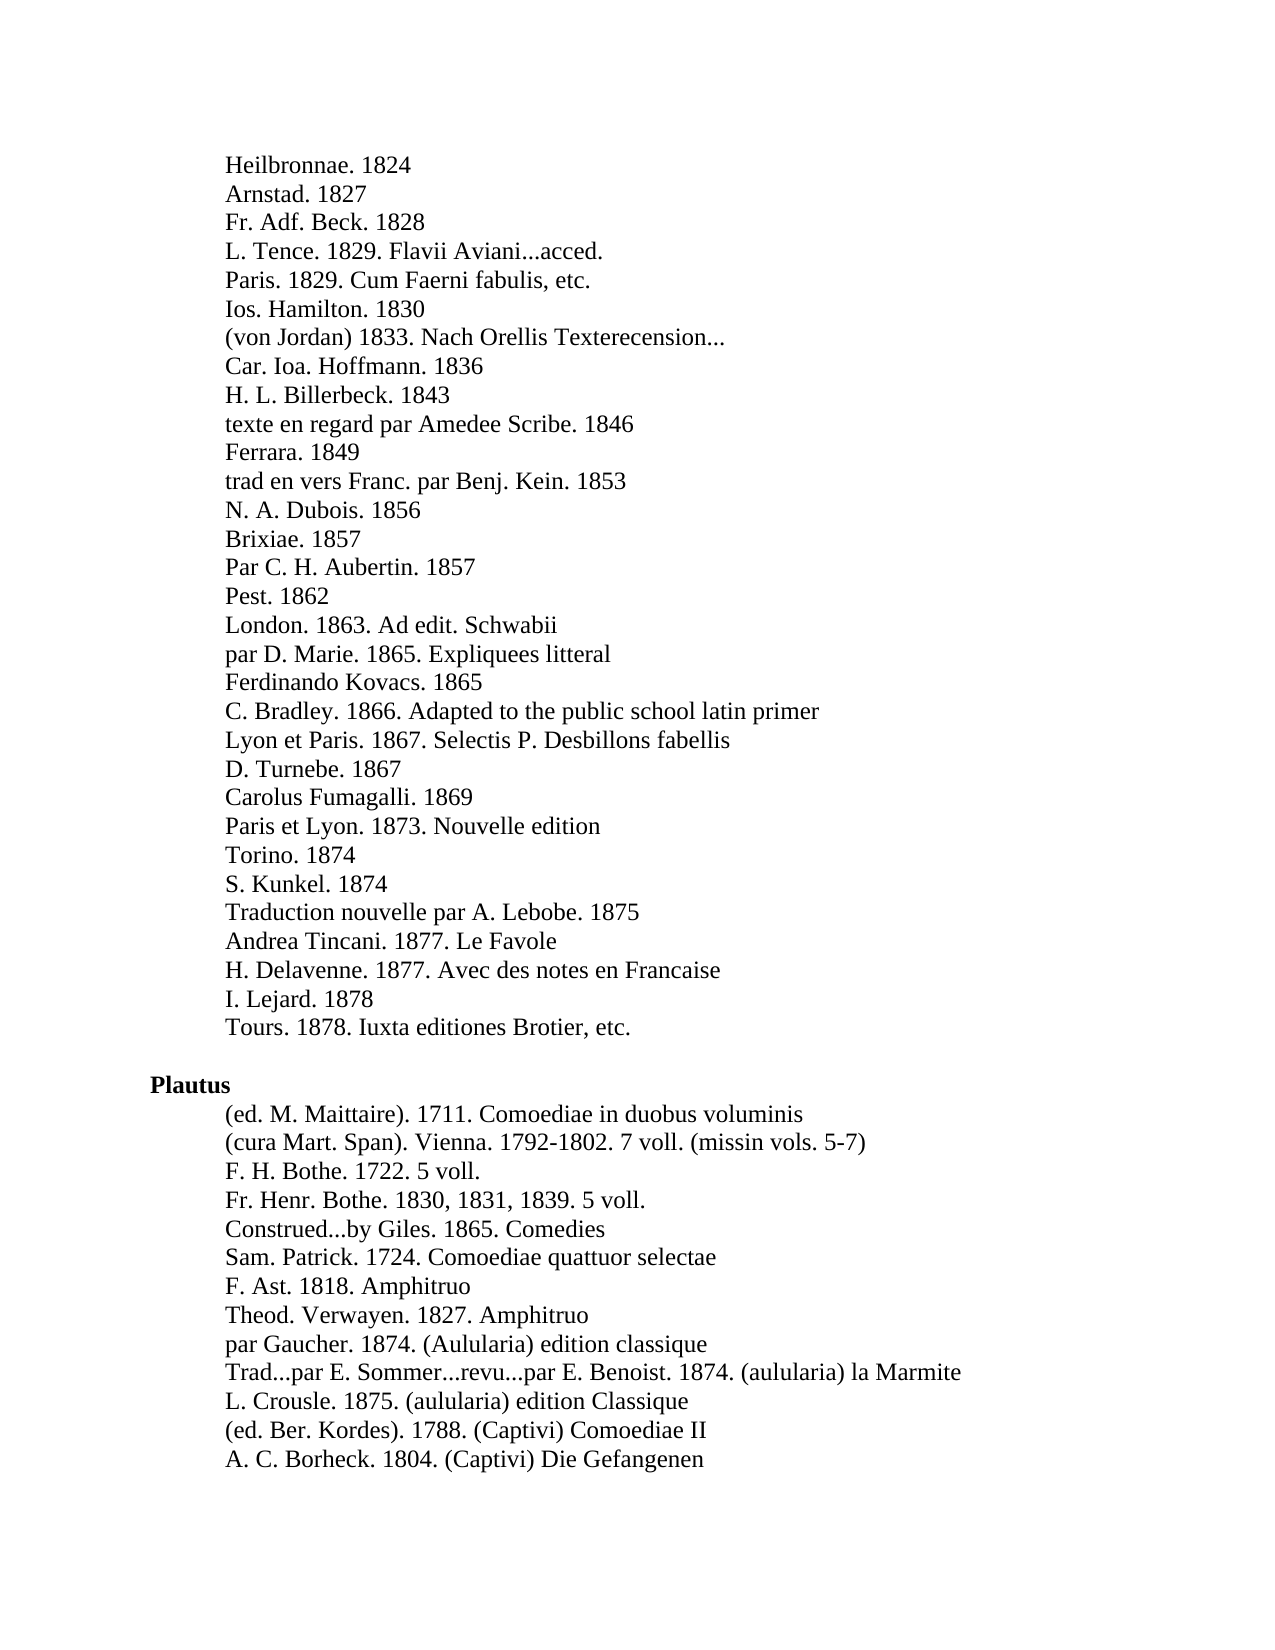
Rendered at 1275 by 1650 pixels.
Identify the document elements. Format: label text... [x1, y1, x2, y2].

text Torino. 1874 [150, 840, 1125, 869]
text L. Tence. 1829. Flavii Aviani...acced. [150, 236, 1125, 265]
text L. Crousle. 1875. (aulularia) edition Classique [150, 1386, 1125, 1415]
text Lyon et Paris. 1867. Selectis P. Desbillons fabellis [150, 725, 1125, 754]
text Traduction nouvelle par A. Lebobe. 1875 [150, 897, 1125, 926]
text H. Delavenne. 1877. Avec des notes en Francaise [150, 955, 1125, 984]
text Car. Ioa. Hoffmann. 1836 [150, 351, 1125, 380]
text par Gaucher. 1874. (Aulularia) edition classique [150, 1329, 1125, 1357]
text Fr. Adf. Beck. 1828 [150, 207, 1125, 236]
text Trad...par E. Sommer...revu...par E. Benoist. 1874. (aulularia) la Marmite [150, 1357, 1125, 1386]
text Tours. 1878. Iuxta editiones Brotier, etc. [150, 1012, 1125, 1041]
text Ferrara. 1849 [150, 437, 1125, 466]
text Paris. 1829. Cum Faerni fabulis, etc. [150, 265, 1125, 294]
text Construed...by Giles. 1865. Comedies [150, 1214, 1125, 1242]
text Par C. H. Aubertin. 1857 [150, 552, 1125, 581]
text Andrea Tincani. 1877. Le Favole [150, 926, 1125, 955]
text S. Kunkel. 1874 [150, 869, 1125, 897]
text trad en vers Franc. par Benj. Kein. 1853 [150, 466, 1125, 495]
text H. L. Billerbeck. 1843 [150, 380, 1125, 409]
text N. A. Dubois. 1856 [150, 495, 1125, 524]
text D. Turnebe. 1867 [150, 754, 1125, 782]
text Fr. Henr. Bothe. 1830, 1831, 1839. 5 voll. [150, 1185, 1125, 1214]
text Heilbronnae. 1824 [150, 150, 1125, 179]
text texte en regard par Amedee Scribe. 1846 [150, 409, 1125, 437]
text A. C. Borheck. 1804. (Captivi) Die Gefangenen [150, 1444, 1125, 1472]
text (ed. M. Maittaire). 1711. Comoediae in duobus voluminis [150, 1099, 1125, 1127]
text C. Bradley. 1866. Adapted to the public school latin primer [150, 696, 1125, 725]
text F. H. Bothe. 1722. 5 voll. [150, 1156, 1125, 1185]
text (cura Mart. Span). Vienna. 1792-1802. 7 voll. (missin vols. 5-7) [150, 1127, 1125, 1156]
text Carolus Fumagalli. 1869 [150, 782, 1125, 811]
text Theod. Verwayen. 1827. Amphitruo [150, 1300, 1125, 1329]
text Pest. 1862 [150, 581, 1125, 610]
text Ios. Hamilton. 1830 [150, 294, 1125, 322]
text (ed. Ber. Kordes). 1788. (Captivi) Comoediae II [150, 1415, 1125, 1444]
text F. Ast. 1818. Amphitruo [150, 1271, 1125, 1300]
text Plautus [150, 1070, 1125, 1099]
text par D. Marie. 1865. Expliquees litteral [150, 639, 1125, 667]
text Brixiae. 1857 [150, 524, 1125, 552]
text Sam. Patrick. 1724. Comoediae quattuor selectae [150, 1242, 1125, 1271]
text (von Jordan) 1833. Nach Orellis Texterecension... [150, 322, 1125, 351]
text Paris et Lyon. 1873. Nouvelle edition [150, 811, 1125, 840]
text Ferdinando Kovacs. 1865 [150, 667, 1125, 696]
text I. Lejard. 1878 [150, 984, 1125, 1012]
text London. 1863. Ad edit. Schwabii [150, 610, 1125, 639]
text Arnstad. 1827 [150, 179, 1125, 207]
